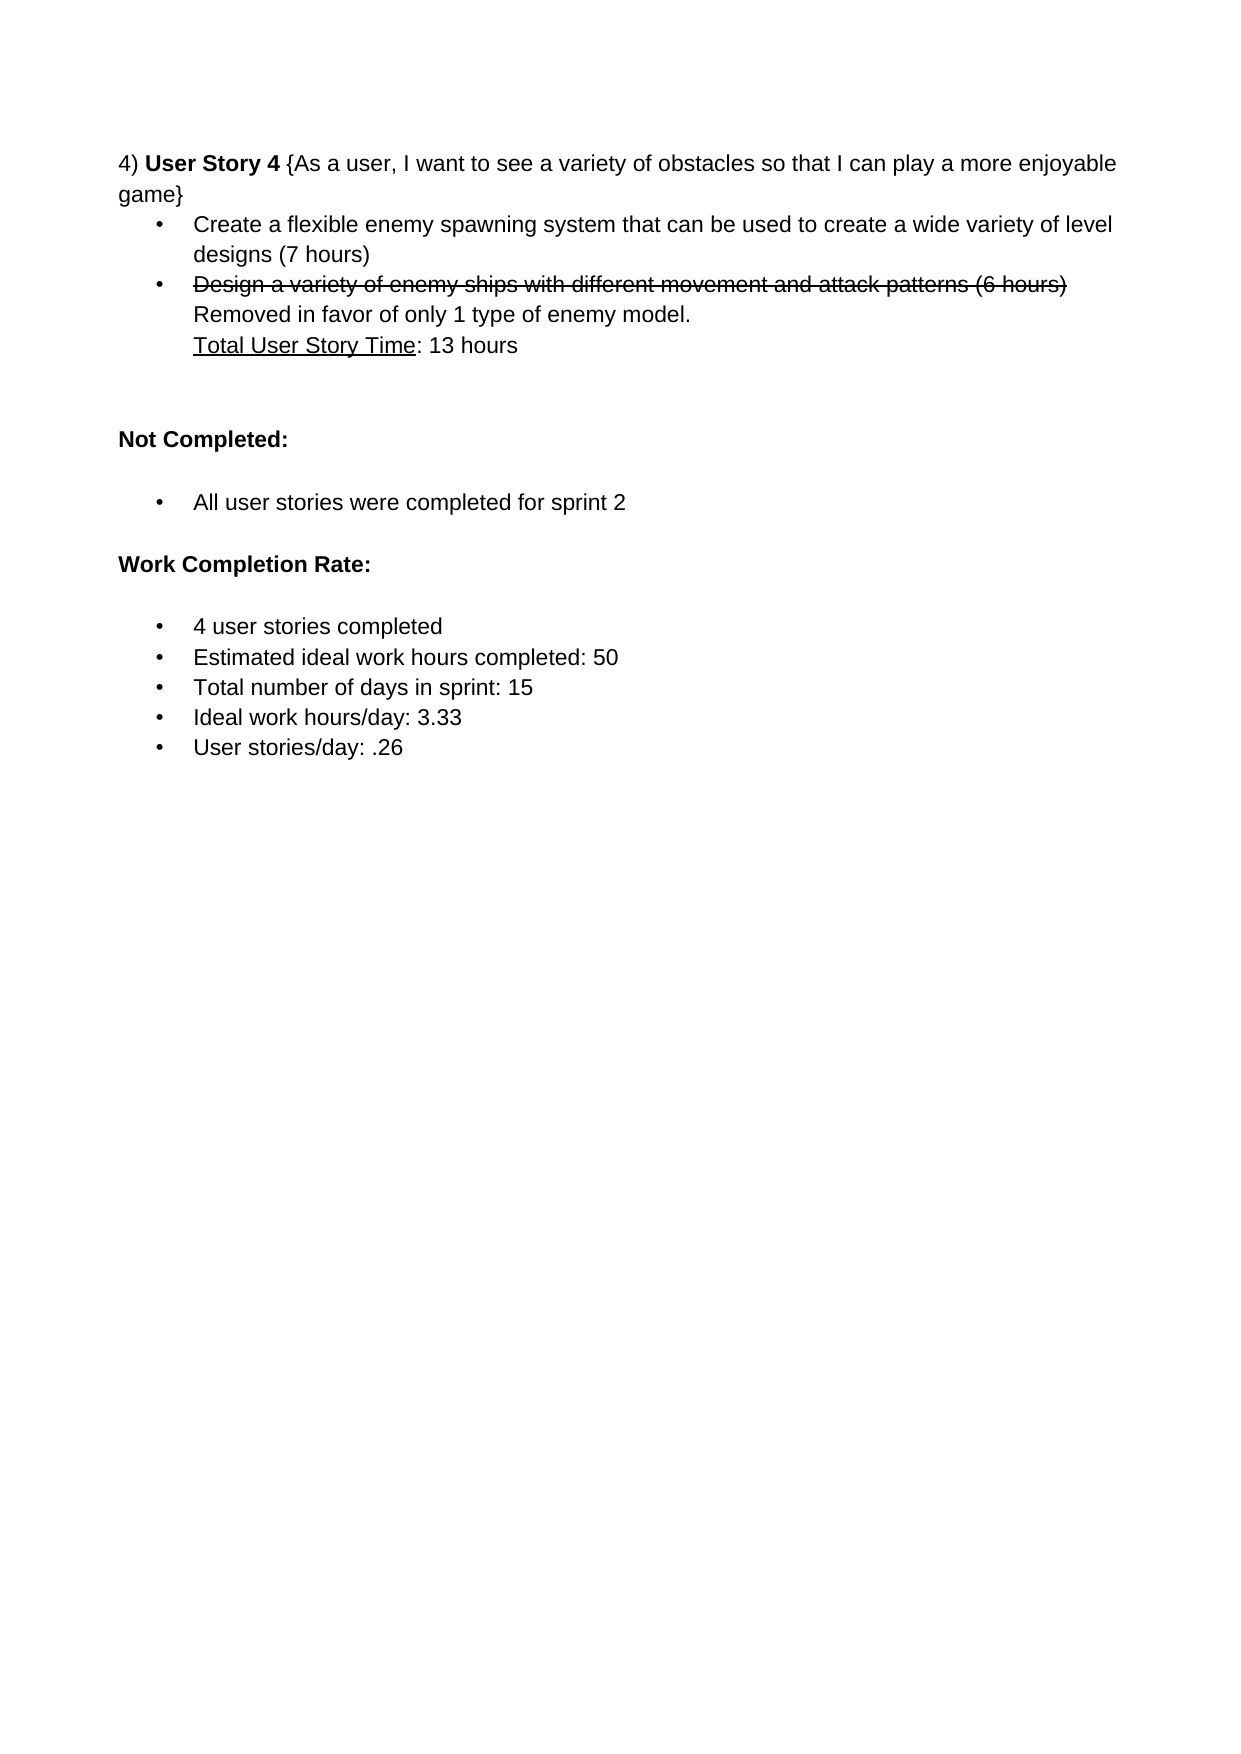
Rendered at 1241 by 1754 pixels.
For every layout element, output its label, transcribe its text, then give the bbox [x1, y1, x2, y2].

list Ideal work hours/day: 3.33 [156, 704, 1122, 730]
text Not Completed: [118, 426, 1122, 452]
list Total number of days in sprint: 15 [156, 674, 1122, 700]
list 4 user stories completed [156, 613, 1122, 640]
list All user stories were completed for sprint 2 [156, 488, 1122, 515]
list Create a flexible enemy spawning system that can be used to create a wide variety of level designs (7 hours) [156, 211, 1122, 267]
list Design a variety of enemy ships with different movement and attack patterns (6 hours) Removed in favor of only 1 type of enemy model. [156, 271, 1122, 328]
list User stories/day: .26 [156, 734, 1122, 761]
text 4) User Story 4 {As a user, I want to see a variety of obstacles so that I can play a more enjoyable game} [118, 150, 1122, 207]
list Estimated ideal work hours completed: 50 [156, 643, 1122, 670]
text Total User Story Time: 13 hours [118, 332, 1122, 358]
text Work Completion Rate: [118, 551, 1122, 577]
